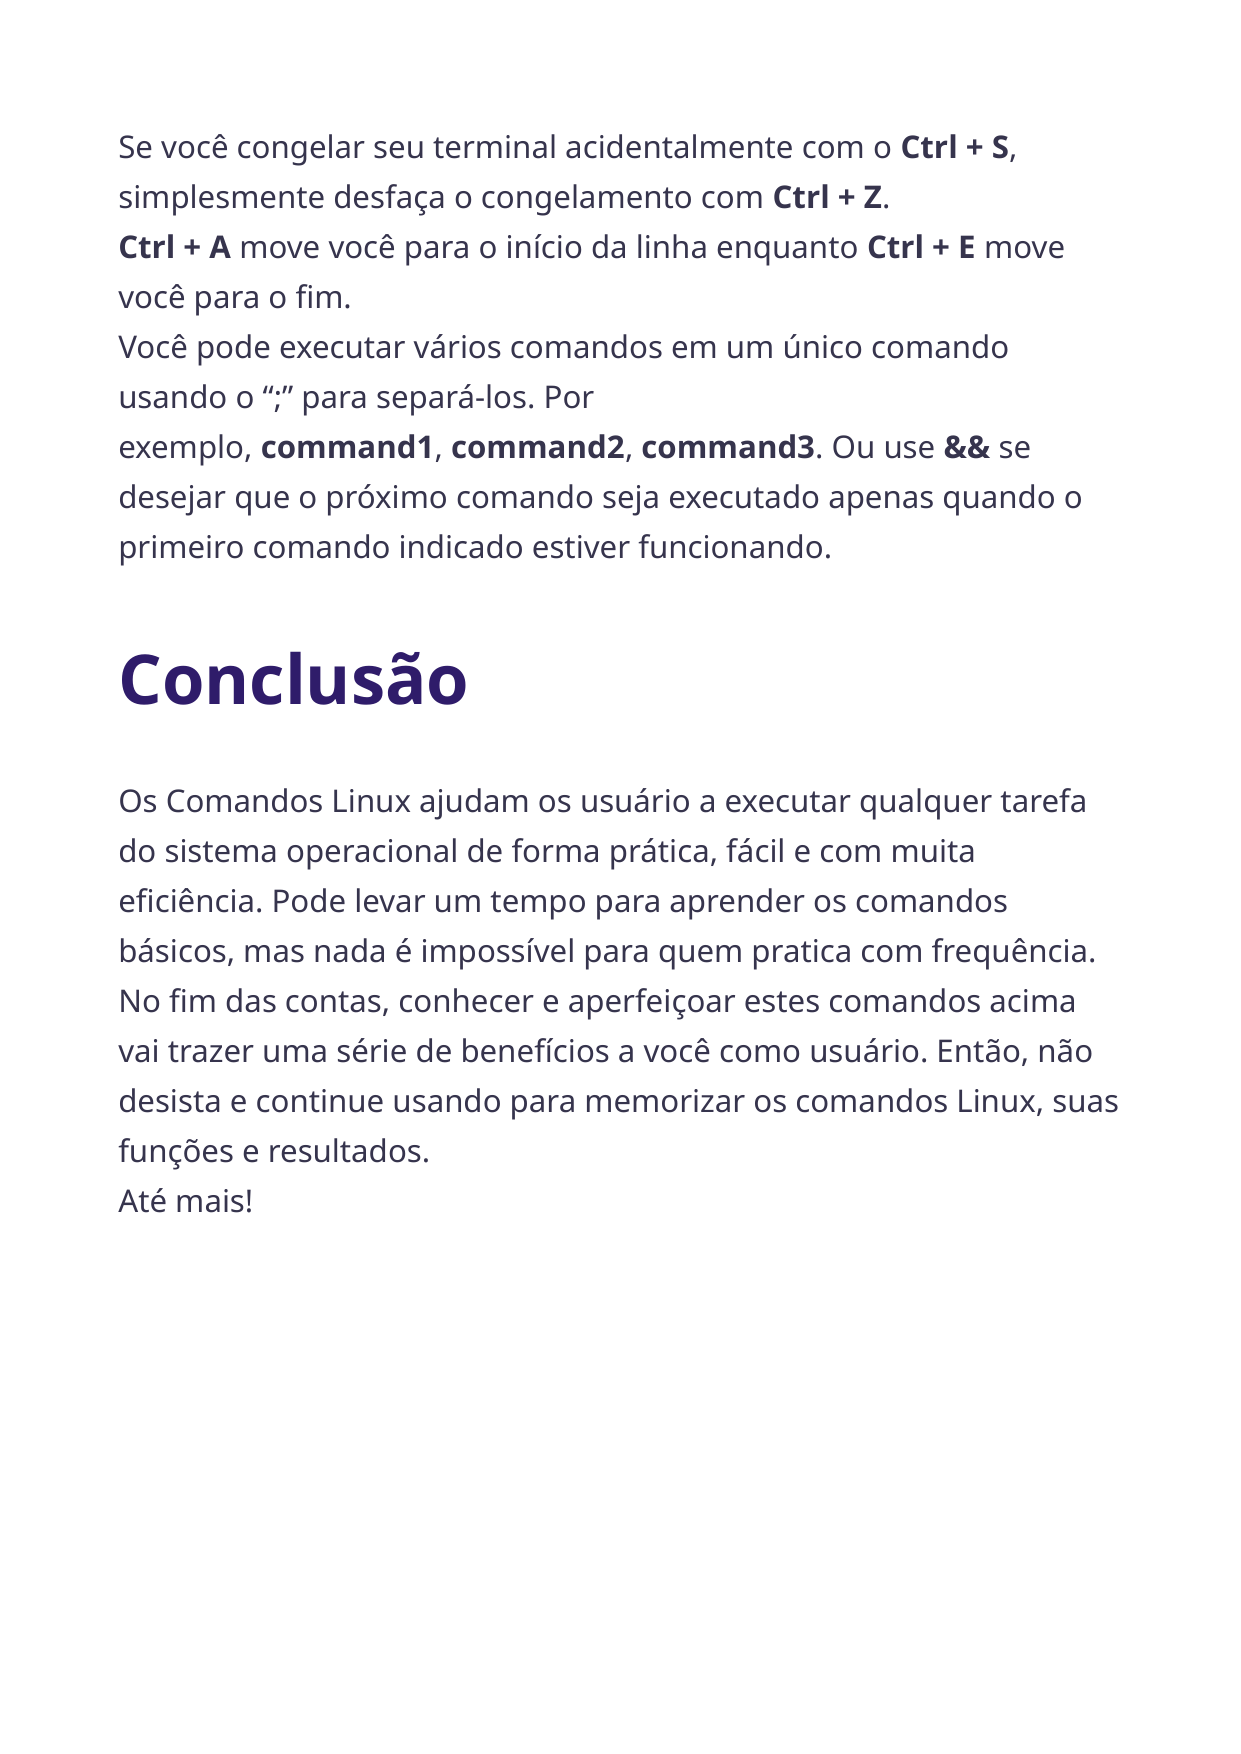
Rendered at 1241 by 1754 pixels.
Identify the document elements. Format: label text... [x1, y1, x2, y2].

text Ctrl + A move você para o início da linha enquanto Ctrl + E move você para o fim. [118, 218, 1122, 318]
text Se você congelar seu terminal acidentalmente com o Ctrl + S, simplesmente desfaça o congelamento com Ctrl + Z. [118, 118, 1122, 218]
text Os Comandos Linux ajudam os usuário a executar qualquer tarefa do sistema operacional de forma prática, fácil e com muita eficiência. Pode levar um tempo para aprender os comandos básicos, mas nada é impossível para quem pratica com frequência. [118, 771, 1122, 971]
text Você pode executar vários comandos em um único comando usando o “;” para separá-los. Por exemplo, command1, command2, command3. Ou use && se desejar que o próximo comando seja executado apenas quando o primeiro comando indicado estiver funcionando. [118, 318, 1122, 568]
subtitle Conclusão [118, 631, 1122, 724]
text No fim das contas, conhecer e aperfeiçoar estes comandos acima vai trazer uma série de benefícios a você como usuário. Então, não desista e continue usando para memorizar os comandos Linux, suas funções e resultados. [118, 971, 1122, 1171]
text Até mais! [118, 1171, 1122, 1221]
